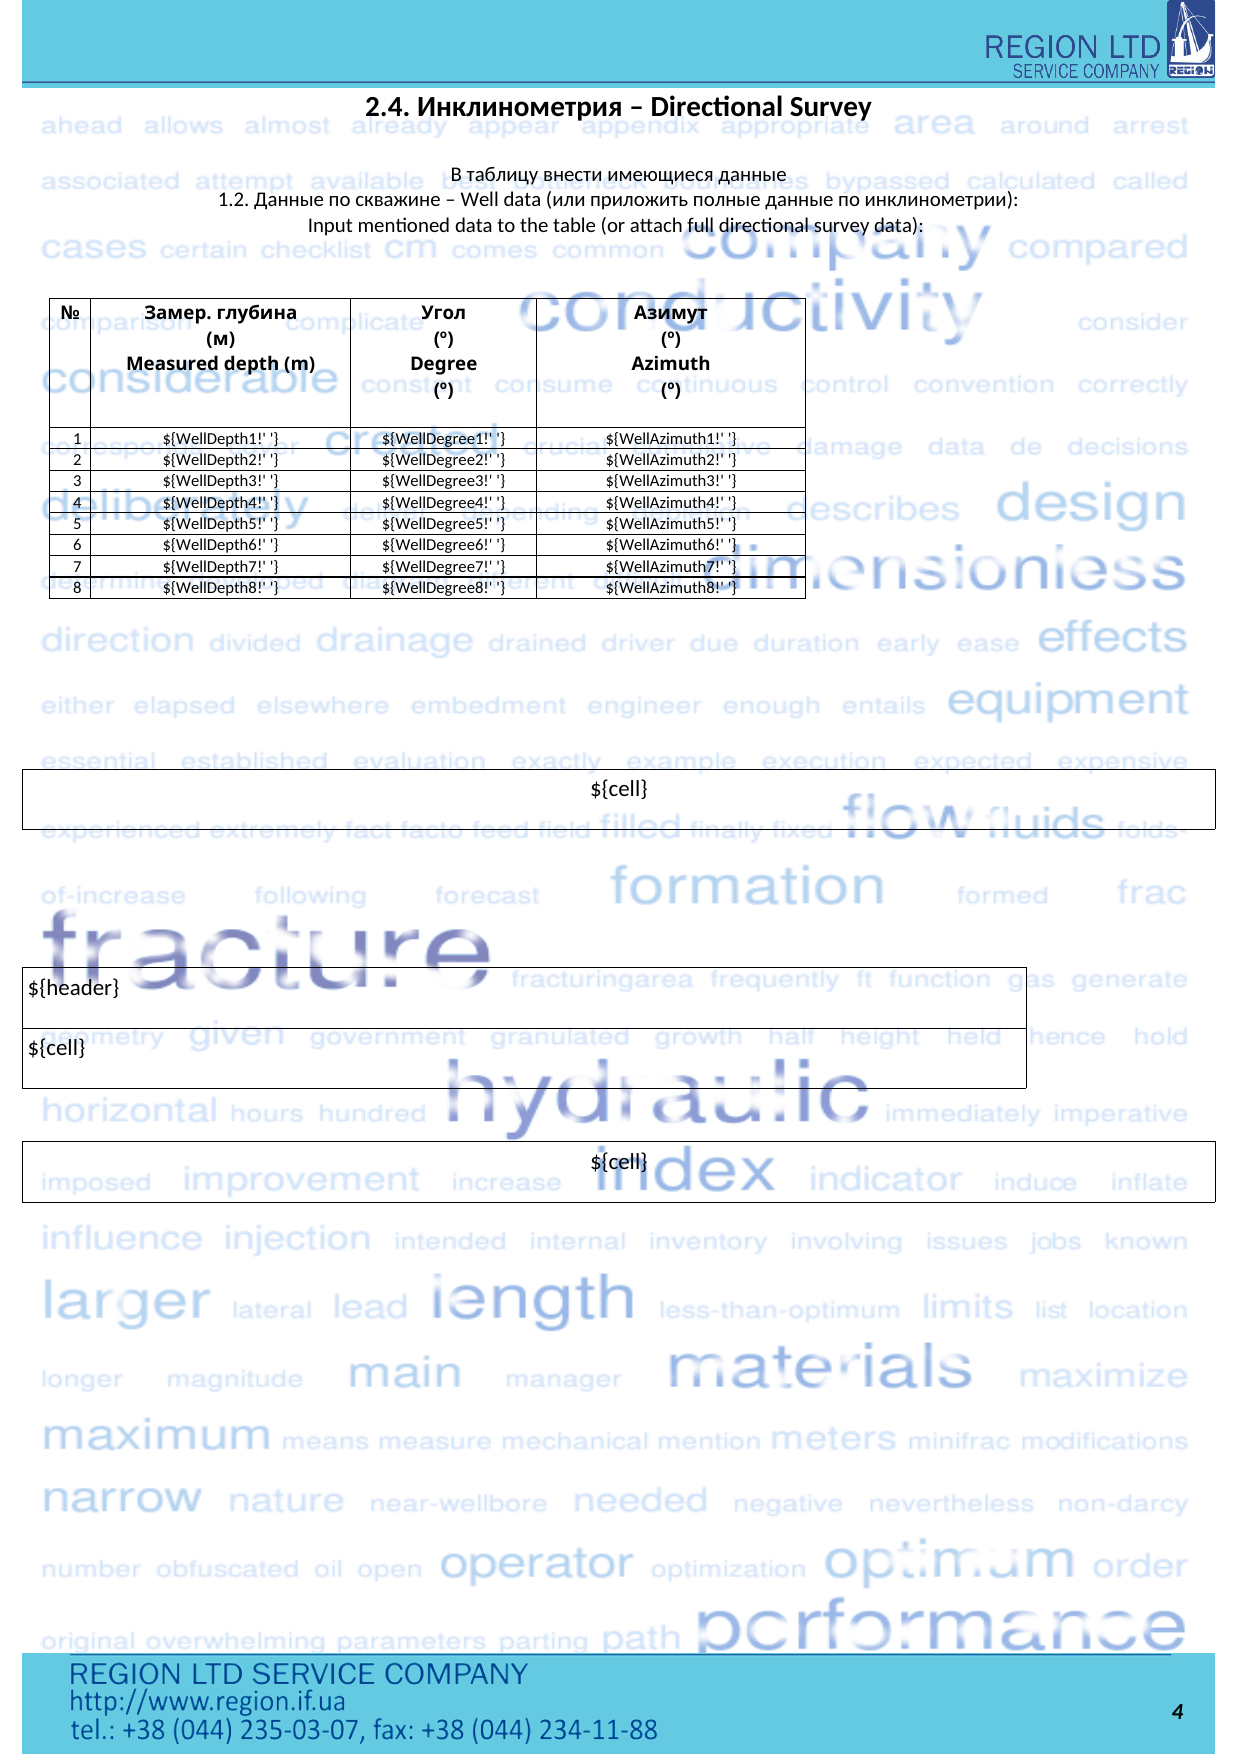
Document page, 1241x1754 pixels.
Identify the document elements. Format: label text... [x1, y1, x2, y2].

table_cell ${WellDegree7!' '} [351, 556, 536, 576]
table_cell ${WellDegree8!' '} [351, 578, 536, 598]
table_cell ${WellAzimuth8!' '} [537, 578, 805, 598]
table_cell 2 [50, 449, 90, 469]
table_cell 4 [50, 492, 90, 512]
table_cell ${WellAzimuth5!' '} [537, 513, 805, 534]
table_cell ${WellAzimuth2!' '} [537, 449, 805, 469]
table_header @table:table-row [#list items as item] @table:table-cell [#list item as cell] @/table:table-cell [/#list] @/table:table-row [/#list]${cell} [23, 770, 1215, 829]
picture [21, 0, 1216, 769]
table_header @table:table-column [#list item as cell] @/table:table-column [/#list] @table:table-cell [#list item as cell] @/table:table-cell [/#list]${cell} [23, 1142, 1215, 1202]
table_cell ${WellDepth2!' '} [91, 449, 350, 469]
table_cell ${WellAzimuth6!' '} [537, 535, 805, 555]
table_header Замер. глубина (м) Measured depth (m) [91, 299, 350, 427]
table_cell 3 [50, 471, 90, 491]
table_cell ${WellDepth8!' '} [91, 578, 350, 598]
table_cell ${WellAzimuth4!' '} [537, 492, 805, 512]
subtitle 2.4. Инклинометрия – Directional Survey [22, 88, 1215, 124]
text В таблицу внести имеющиеся данные [22, 161, 1215, 186]
table_cell ${WellDepth4!' '} [91, 492, 350, 512]
table_cell ${WellDegree6!' '} [351, 535, 536, 555]
table_cell 6 [50, 535, 90, 555]
table_cell ${WellDepth5!' '} [91, 513, 350, 534]
table_cell ${WellDepth6!' '} [91, 535, 350, 555]
picture [21, 1202, 1216, 1754]
table_cell 7 [50, 556, 90, 576]
table_cell 8 [50, 578, 90, 598]
text Input mentioned data to the table (or attach full directional survey data): [22, 212, 1215, 237]
text 1.2. Данные по скважине – Well data (или приложить полные данные по инклинометрии): [22, 186, 1215, 212]
table_cell ${WellDegree1!' '} [351, 428, 536, 448]
table_cell ${WellDegree5!' '} [351, 513, 536, 534]
table_cell ${WellAzimuth7!' '} [537, 556, 805, 576]
table_cell ${WellAzimuth3!' '} [537, 471, 805, 491]
table_header Азимут (º) Azimuth (º) [537, 299, 805, 427]
table_cell 1 [50, 428, 90, 448]
table_cell ${cell}@table:table-row [#list items as item] @table:table-cell [#list item as cell] @/table:table-cell [/#list] @/table:table-row [/#list] [23, 1029, 1026, 1088]
table_header № [50, 299, 90, 427]
table_cell ${WellDepth1!' '} [91, 428, 350, 448]
table_cell ${WellDepth3!' '} [91, 471, 350, 491]
table_header ${header}@table:table-column [#list headers as header] @/table:table-column [/#list] @table:table-cell [#list headers as header] @/table:table-cell [/#list] [23, 968, 1026, 1028]
table_cell ${WellDegree3!' '} [351, 471, 536, 491]
table_cell ${WellAzimuth1!' '} [537, 428, 805, 448]
table_cell ${WellDepth7!' '} [91, 556, 350, 576]
table_header Угол (º) Degree (º) [351, 299, 536, 427]
table_cell ${WellDegree4!' '} [351, 492, 536, 512]
picture [21, 829, 1216, 1141]
table_cell ${WellDegree2!' '} [351, 449, 536, 469]
table_cell 5 [50, 513, 90, 534]
